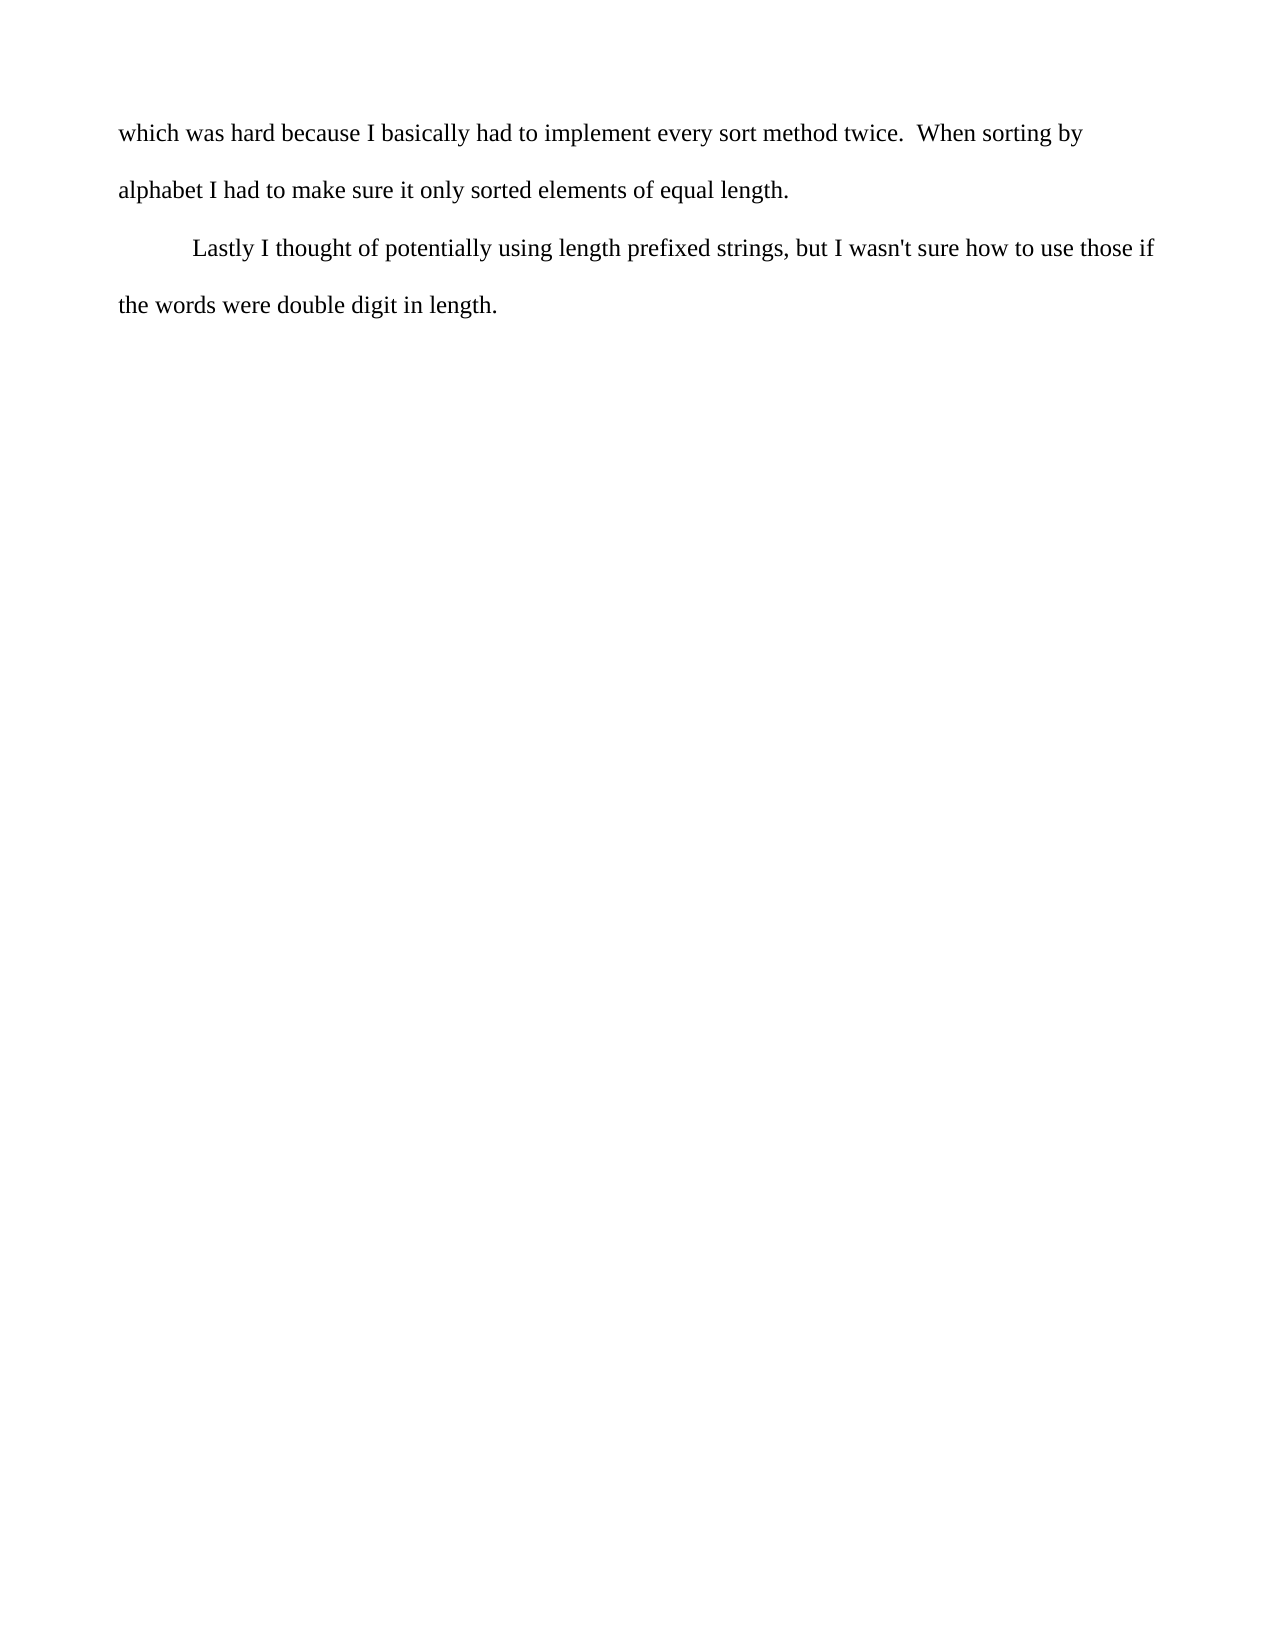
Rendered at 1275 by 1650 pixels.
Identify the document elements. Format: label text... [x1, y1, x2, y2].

text which was hard because I basically had to implement every sort method twice. When sorting by alphabet I had to make sure it only sorted elements of equal length. [118, 118, 1157, 204]
text Lastly I thought of potentially using length prefixed strings, but I wasn't sure how to use those if the words were double digit in length. [118, 233, 1157, 319]
